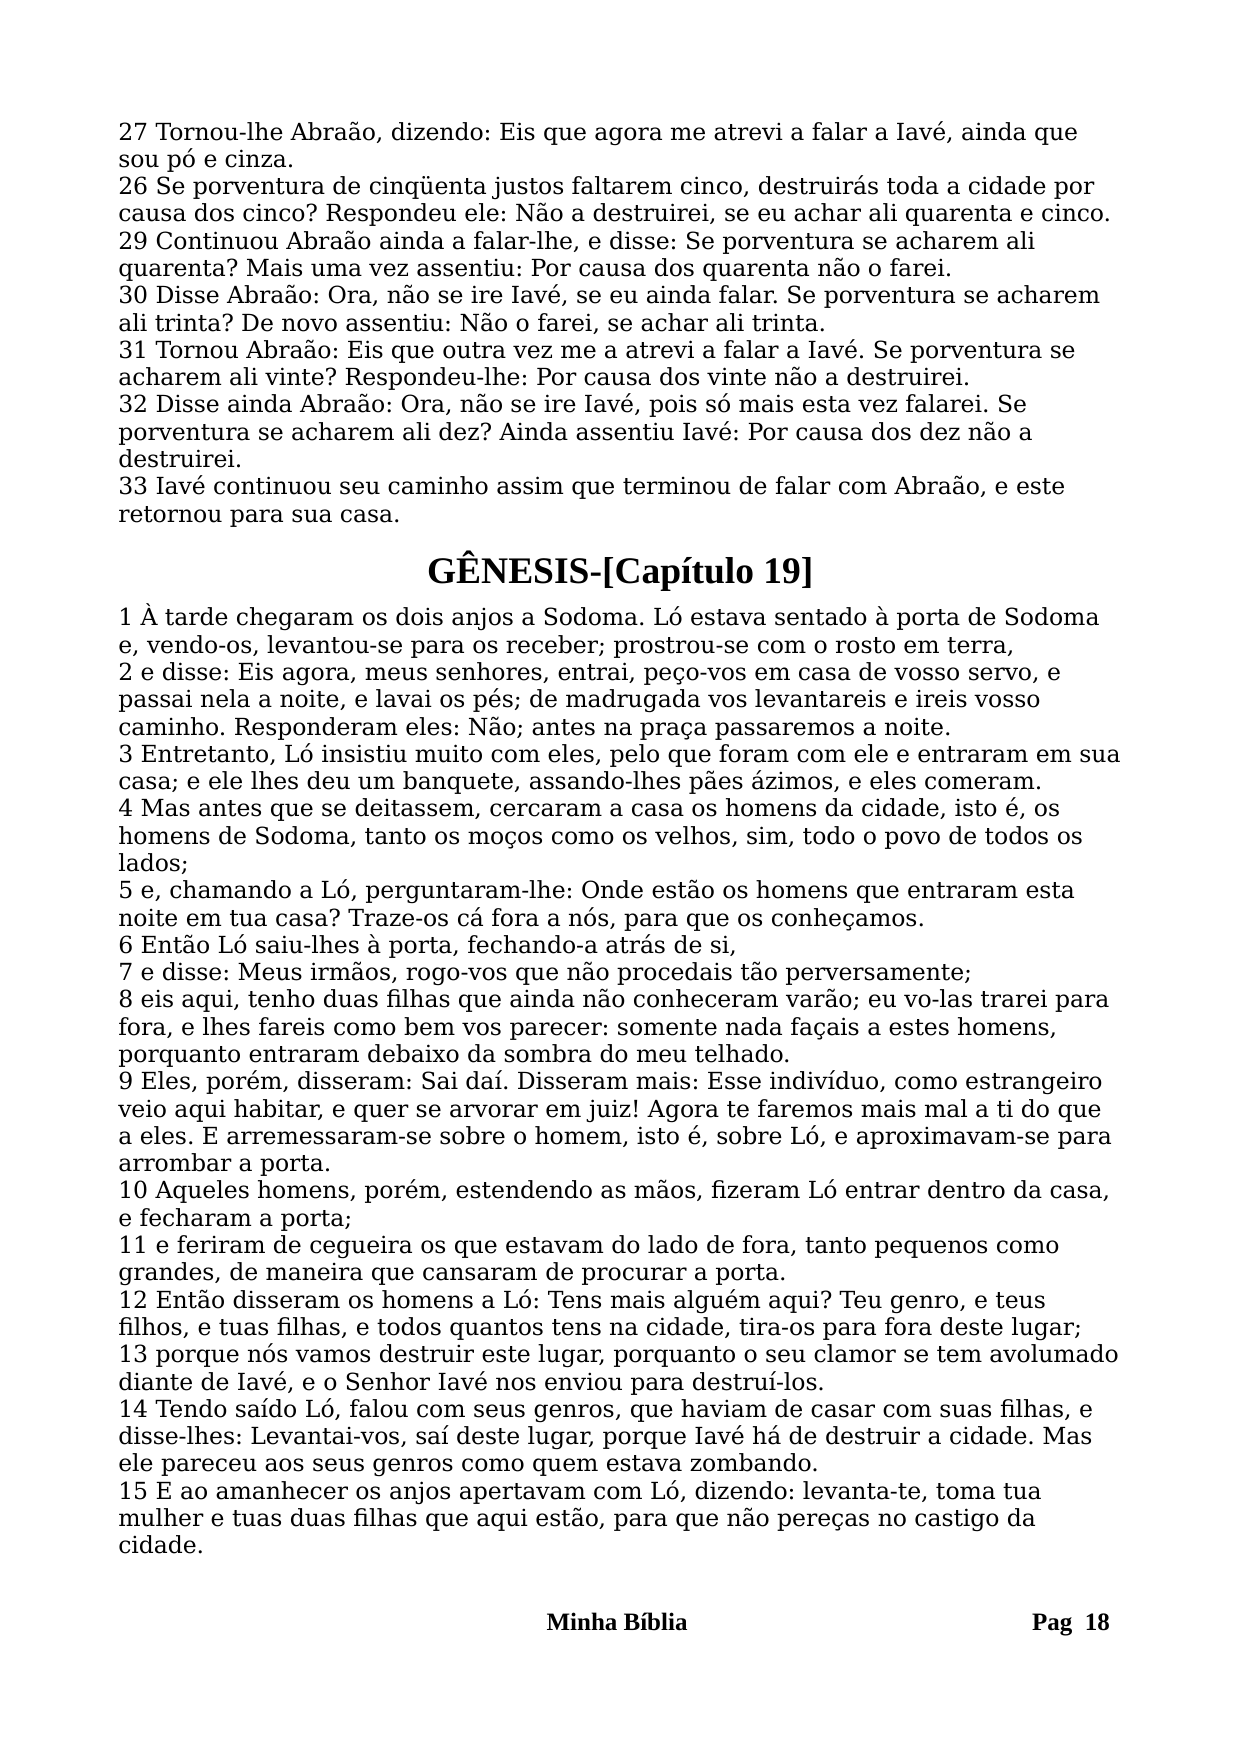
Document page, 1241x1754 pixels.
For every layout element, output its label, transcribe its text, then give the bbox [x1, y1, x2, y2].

text 33 Iavé continuou seu caminho assim que terminou de falar com Abraão, e este retornou para sua casa. [118, 473, 1122, 527]
text 31 Tornou Abraão: Eis que outra vez me a atrevi a falar a Iavé. Se porventura se acharem ali vinte? Respondeu-lhe: Por causa dos vinte não a destruirei. [118, 336, 1122, 391]
text 3 Entretanto, Ló insistiu muito com eles, pelo que foram com ele e entraram em sua casa; e ele lhes deu um banquete, assando-lhes pães ázimos, e eles comeram. [118, 740, 1122, 795]
text 10 Aqueles homens, porém, estendendo as mãos, fizeram Ló entrar dentro da casa, e fecharam a porta; [118, 1177, 1122, 1232]
text 4 Mas antes que se deitassem, cercaram a casa os homens da cidade, isto é, os homens de Sodoma, tanto os moços como os velhos, sim, todo o povo de todos os lados; [118, 795, 1122, 877]
text 9 Eles, porém, disseram: Sai daí. Disseram mais: Esse indivíduo, como estrangeiro veio aqui habitar, e quer se arvorar em juiz! Agora te faremos mais mal a ti do que a eles. E arremessaram-se sobre o homem, isto é, sobre Ló, e aproximavam-se para arrombar a porta. [118, 1068, 1122, 1177]
text 15 E ao amanhecer os anjos apertavam com Ló, dizendo: levanta-te, toma tua mulher e tuas duas filhas que aqui estão, para que não pereças no castigo da cidade. [118, 1477, 1122, 1559]
subtitle GÊNESIS-[Capítulo 19] [118, 548, 1122, 591]
text 29 Continuou Abraão ainda a falar-lhe, e disse: Se porventura se acharem ali quarenta? Mais uma vez assentiu: Por causa dos quarenta não o farei. [118, 227, 1122, 282]
text 27 Tornou-lhe Abraão, dizendo: Eis que agora me atrevi a falar a Iavé, ainda que sou pó e cinza. [118, 118, 1122, 173]
text 26 Se porventura de cinqüenta justos faltarem cinco, destruirás toda a cidade por causa dos cinco? Respondeu ele: Não a destruirei, se eu achar ali quarenta e cinco. [118, 173, 1122, 227]
text 2 e disse: Eis agora, meus senhores, entrai, peço-vos em casa de vosso servo, e passai nela a noite, e lavai os pés; de madrugada vos levantareis e ireis vosso caminho. Responderam eles: Não; antes na praça passaremos a noite. [118, 658, 1122, 740]
text 1 À tarde chegaram os dois anjos a Sodoma. Ló estava sentado à porta de Sodoma e, vendo-os, levantou-se para os receber; prostrou-se com o rosto em terra, [118, 604, 1122, 658]
text 30 Disse Abraão: Ora, não se ire Iavé, se eu ainda falar. Se porventura se acharem ali trinta? De novo assentiu: Não o farei, se achar ali trinta. [118, 282, 1122, 336]
text 5 e, chamando a Ló, perguntaram-lhe: Onde estão os homens que entraram esta noite em tua casa? Traze-os cá fora a nós, para que os conheçamos. [118, 877, 1122, 931]
text 11 e feriram de cegueira os que estavam do lado de fora, tanto pequenos como grandes, de maneira que cansaram de procurar a porta. [118, 1232, 1122, 1286]
text 32 Disse ainda Abraão: Ora, não se ire Iavé, pois só mais esta vez falarei. Se porventura se acharem ali dez? Ainda assentiu Iavé: Por causa dos dez não a destruirei. [118, 391, 1122, 473]
text 12 Então disseram os homens a Ló: Tens mais alguém aqui? Teu genro, e teus filhos, e tuas filhas, e todos quantos tens na cidade, tira-os para fora deste lugar; [118, 1286, 1122, 1341]
text 8 eis aqui, tenho duas filhas que ainda não conheceram varão; eu vo-las trarei para fora, e lhes fareis como bem vos parecer: somente nada façais a estes homens, porquanto entraram debaixo da sombra do meu telhado. [118, 986, 1122, 1068]
text 14 Tendo saído Ló, falou com seus genros, que haviam de casar com suas filhas, e disse-lhes: Levantai-vos, saí deste lugar, porque Iavé há de destruir a cidade. Mas ele pareceu aos seus genros como quem estava zombando. [118, 1395, 1122, 1477]
text 7 e disse: Meus irmãos, rogo-vos que não procedais tão perversamente; [118, 959, 1122, 986]
text 13 porque nós vamos destruir este lugar, porquanto o seu clamor se tem avolumado diante de Iavé, e o Senhor Iavé nos enviou para destruí-los. [118, 1341, 1122, 1395]
text 6 Então Ló saiu-lhes à porta, fechando-a atrás de si, [118, 931, 1122, 959]
